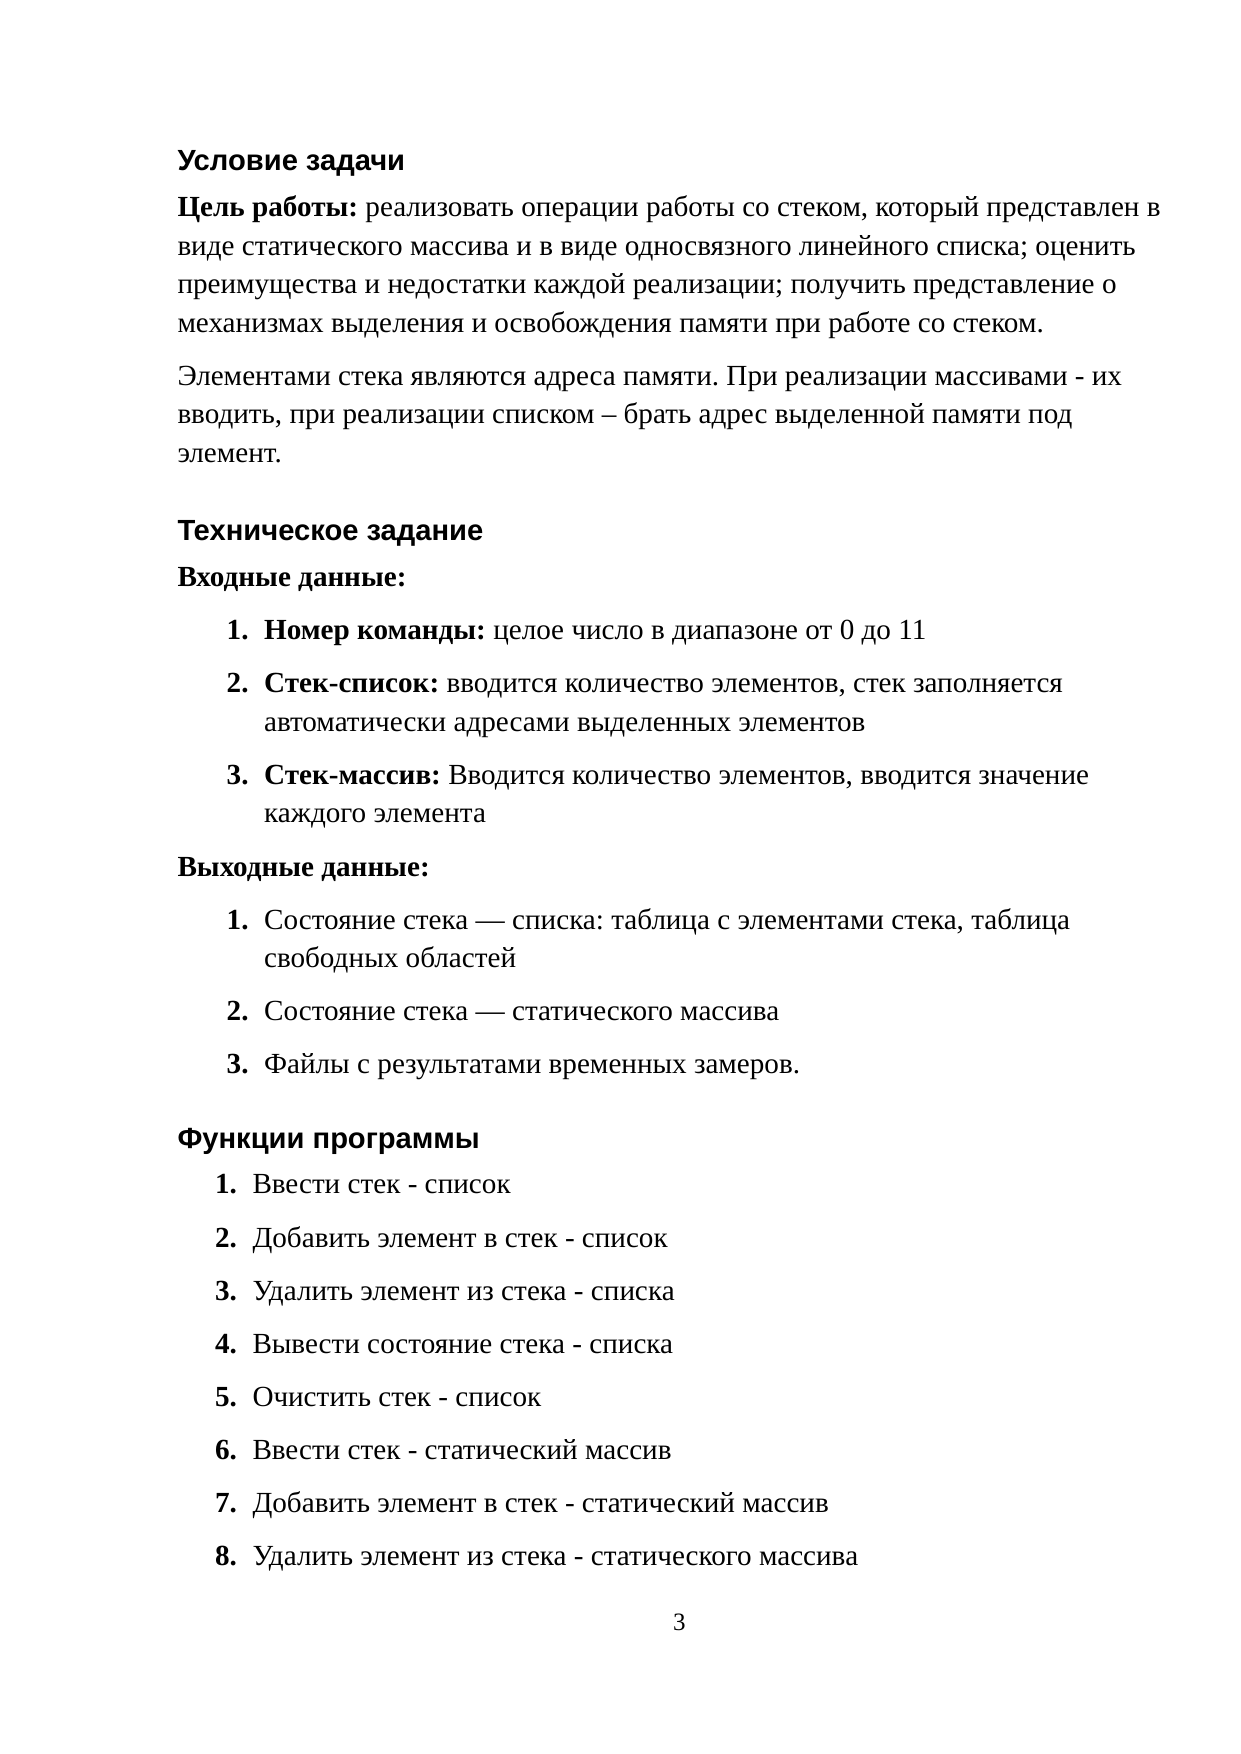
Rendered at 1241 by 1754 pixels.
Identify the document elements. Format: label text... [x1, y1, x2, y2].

list Вывести состояние стека - списка [215, 1326, 1181, 1359]
text Цель работы: реализовать операции работы со стеком, который представлен в виде статического массива и в виде односвязного линейного списка; оценить преимущества и недостатки каждой реализации; получить представление о механизмах выделения и освобождения памяти при работе со стеком. [177, 189, 1181, 338]
subtitle Условие задачи [177, 143, 1181, 177]
list Очистить стек - список [215, 1379, 1181, 1413]
list Удалить элемент из стека - списка [215, 1273, 1181, 1306]
list Стек-список: вводится количество элементов, стек заполняется автоматически адресами выделенных элементов [226, 665, 1181, 737]
text Выходные данные: [177, 849, 1181, 882]
text Элементами стека являются адреса памяти. При реализации массивами - их вводить, при реализации списком – брать адрес выделенной памяти под элемент. [177, 358, 1181, 468]
list Стек-массив: Вводится количество элементов, вводится значение каждого элемента [226, 757, 1181, 829]
list Ввести стек - статический массив [215, 1432, 1181, 1466]
list Удалить элемент из стека - статического массива [215, 1538, 1181, 1572]
list Добавить элемент в стек - статический массив [215, 1485, 1181, 1519]
list Состояние стека — списка: таблица с элементами стека, таблица свободных областей [226, 902, 1181, 974]
list Состояние стека — статического массива [226, 993, 1181, 1027]
list Добавить элемент в стек - список [215, 1220, 1181, 1253]
subtitle Функции программы [177, 1121, 1181, 1154]
list Ввести стек - список [215, 1167, 1181, 1200]
subtitle Техническое задание [177, 513, 1181, 547]
list Номер команды: целое число в диапазоне от 0 до 11 [226, 612, 1181, 646]
text Входные данные: [177, 559, 1181, 593]
list Файлы с результатами временных замеров. [226, 1047, 1181, 1080]
